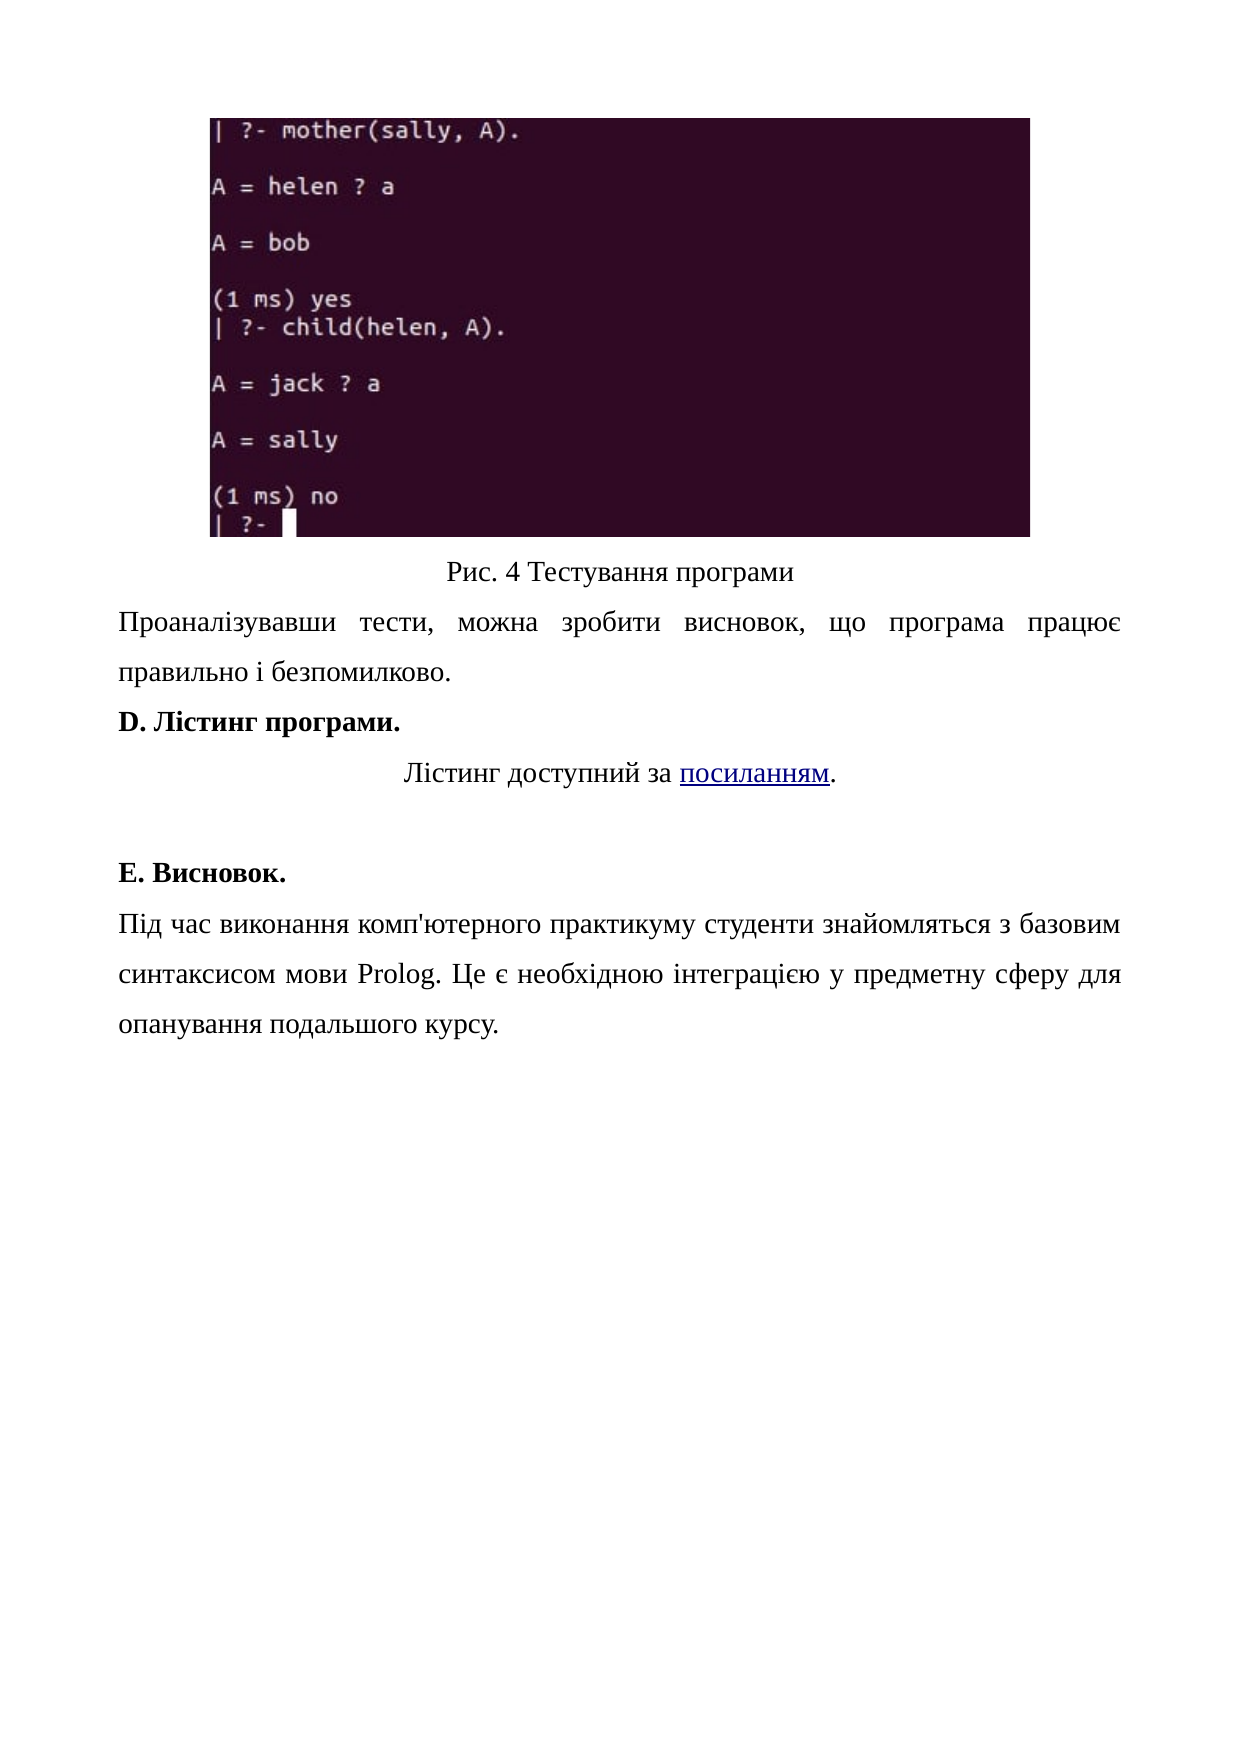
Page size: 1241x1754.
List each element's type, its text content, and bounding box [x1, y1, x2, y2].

picture [209, 118, 1031, 537]
text Проаналізувавши тести, можна зробити висновок, що програма працює правильно і безпомилково. [118, 604, 1122, 688]
text D. Лістинг програми. [118, 704, 1122, 738]
text E. Висновок. [118, 856, 1122, 889]
text Лістинг доступний за посиланням. [118, 755, 1122, 788]
text Рис. 4 Тестування програми [118, 118, 1122, 587]
text Під час виконання комп'ютерного практикуму студенти знайомляться з базовим синтаксисом мови Prolog. Це є необхідною інтеграцією у предметну сферу для опанування подальшого курсу. [118, 906, 1122, 1040]
